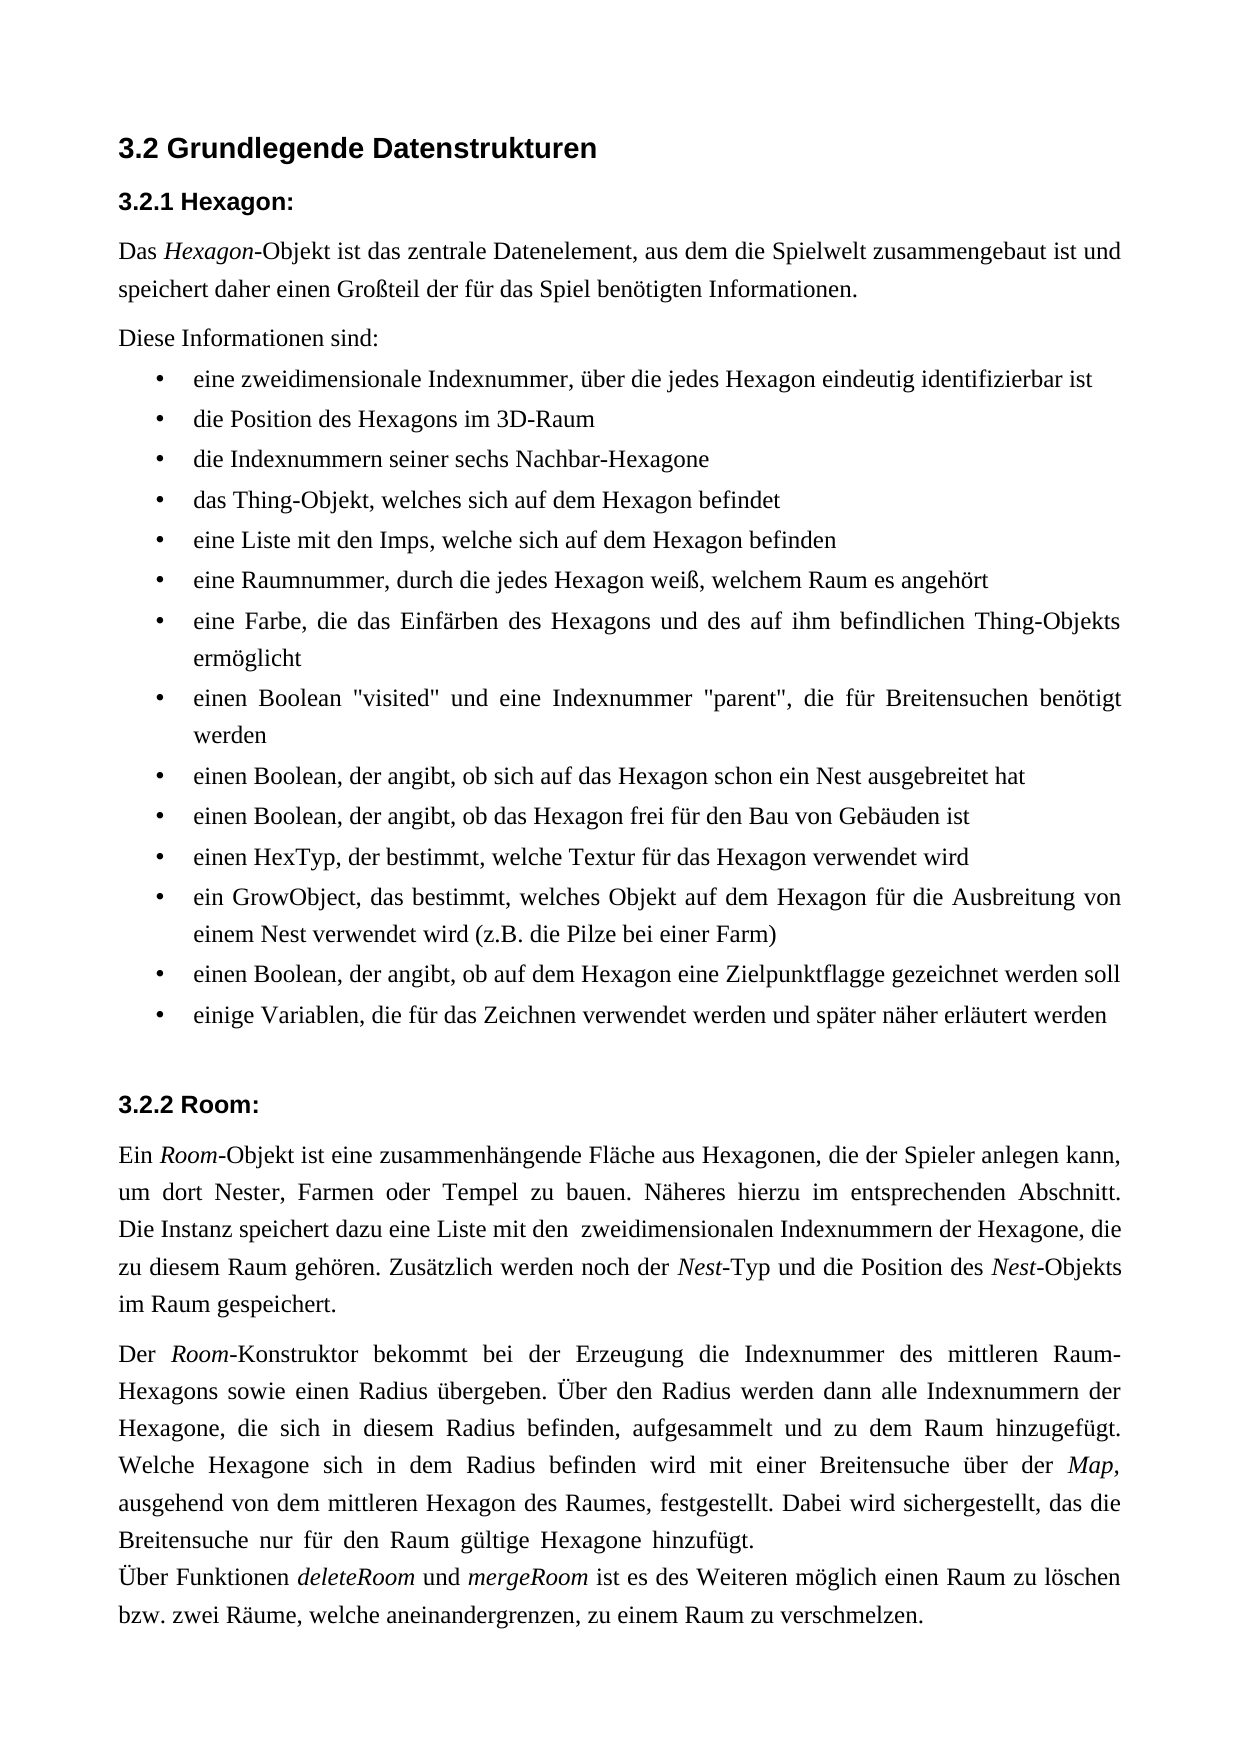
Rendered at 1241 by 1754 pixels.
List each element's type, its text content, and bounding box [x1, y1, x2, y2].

text 3.2 Grundlegende Datenstrukturen [118, 131, 1122, 164]
list einen Boolean, der angibt, ob das Hexagon frei für den Bau von Gebäuden ist [156, 801, 1122, 830]
text Diese Informationen sind: [118, 323, 1122, 352]
list einen Boolean, der angibt, ob sich auf das Hexagon schon ein Nest ausgebreitet hat [156, 761, 1122, 790]
list eine zweidimensionale Indexnummer, über die jedes Hexagon eindeutig identifizierbar ist [156, 364, 1122, 393]
list das Thing-Objekt, welches sich auf dem Hexagon befindet [156, 485, 1122, 513]
text 3.2.2 Room: [118, 1090, 1122, 1119]
text Das Hexagon-Objekt ist das zentrale Datenelement, aus dem die Spielwelt zusammengebaut ist und speichert daher einen Großteil der für das Spiel benötigten Informationen. [118, 236, 1122, 302]
list einen Boolean, der angibt, ob auf dem Hexagon eine Zielpunktflagge gezeichnet werden soll [156, 959, 1122, 988]
list eine Liste mit den Imps, welche sich auf dem Hexagon befinden [156, 525, 1122, 554]
list einen HexTyp, der bestimmt, welche Textur für das Hexagon verwendet wird [156, 842, 1122, 870]
list einige Variablen, die für das Zeichnen verwendet werden und später näher erläutert werden [156, 1000, 1122, 1028]
list die Position des Hexagons im 3D-Raum [156, 404, 1122, 433]
list eine Raumnummer, durch die jedes Hexagon weiß, welchem Raum es angehört [156, 565, 1122, 594]
list einen Boolean "visited" und eine Indexnummer "parent", die für Breitensuchen benötigt werden [156, 683, 1122, 749]
text Ein Room-Objekt ist eine zusammenhängende Fläche aus Hexagonen, die der Spieler anlegen kann, um dort Nester, Farmen oder Tempel zu bauen. Näheres hierzu im entsprechenden Abschnitt. Die Instanz speichert dazu eine Liste mit den zweidimensionalen Indexnummern der Hexagone, die zu diesem Raum gehören. Zusätzlich werden noch der Nest-Typ und die Position des Nest-Objekts im Raum gespeichert. [118, 1140, 1122, 1318]
list die Indexnummern seiner sechs Nachbar-Hexagone [156, 444, 1122, 473]
list ein GrowObject, das bestimmt, welches Objekt auf dem Hexagon für die Ausbreitung von einem Nest verwendet wird (z.B. die Pilze bei einer Farm) [156, 882, 1122, 948]
list eine Farbe, die das Einfärben des Hexagons und des auf ihm befindlichen Thing-Objekts ermöglicht [156, 606, 1122, 672]
text Der Room-Konstruktor bekommt bei der Erzeugung die Indexnummer des mittleren Raum-Hexagons sowie einen Radius übergeben. Über den Radius werden dann alle Indexnummern der Hexagone, die sich in diesem Radius befinden, aufgesammelt und zu dem Raum hinzugefügt. Welche Hexagone sich in dem Radius befinden wird mit einer Breitensuche über der Map, ausgehend von dem mittleren Hexagon des Raumes, festgestellt. Dabei wird sichergestellt, das die Breitensuche nur für den Raum gültige Hexagone hinzufügt. Über Funktionen deleteRoom und mergeRoom ist es des Weiteren möglich einen Raum zu löschen bzw. zwei Räume, welche aneinandergrenzen, zu einem Raum zu verschmelzen. [118, 1339, 1122, 1628]
text 3.2.1 Hexagon: [118, 187, 1122, 215]
